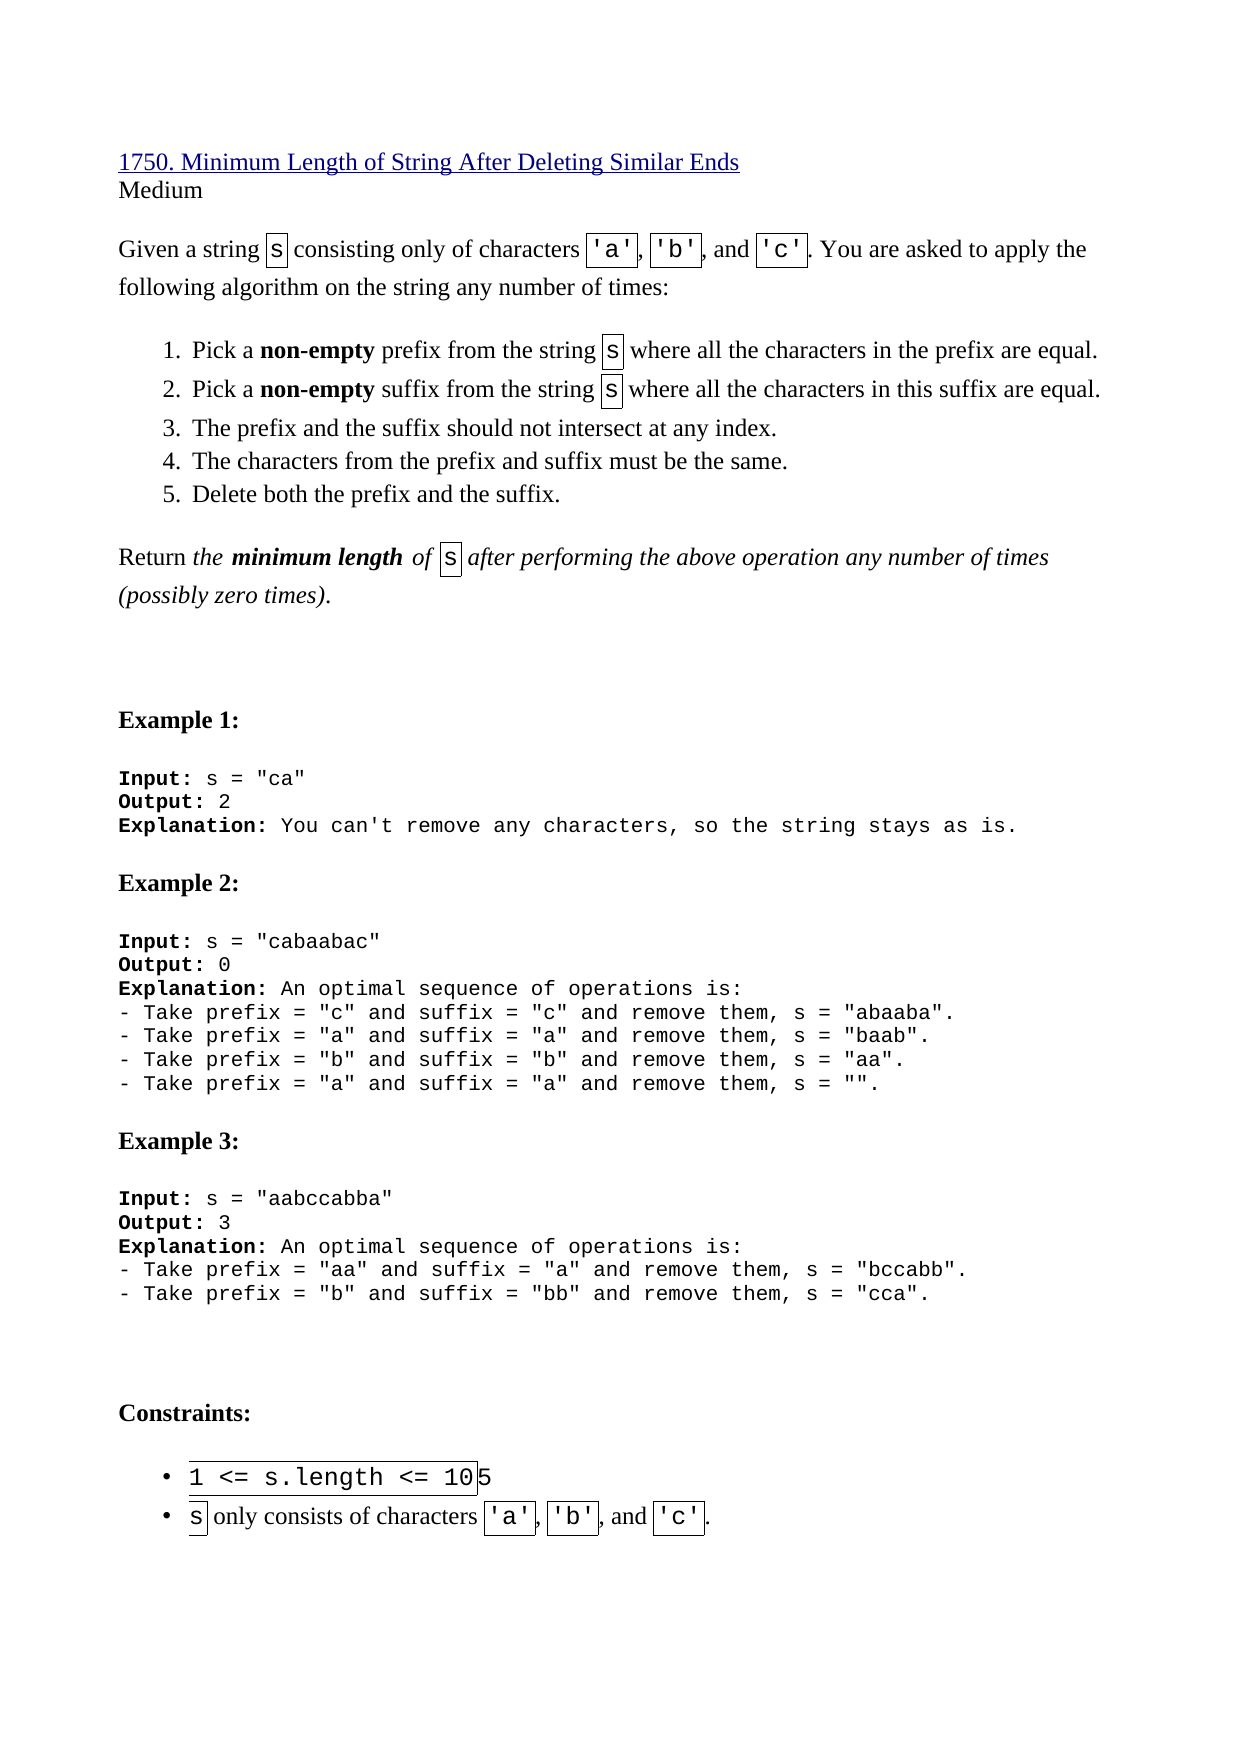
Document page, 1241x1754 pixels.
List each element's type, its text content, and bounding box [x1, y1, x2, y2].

text - Take prefix = "b" and suffix = "bb" and remove them, s = "cca". [118, 1283, 1122, 1307]
list Delete both the prefix and the suffix. [162, 479, 1122, 508]
list s only consists of characters 'a', 'b', and 'c'. [208, 1501, 484, 1535]
list Pick a non-empty prefix from the string s where all the characters in the prefix are equal. [162, 334, 602, 369]
text Medium [118, 176, 1122, 204]
text Example 3: [118, 1126, 1122, 1154]
text Explanation: You can't remove any characters, so the string stays as is. [118, 815, 1122, 839]
list Pick a non-empty suffix from the string s where all the characters in this suffix are equal. [162, 374, 601, 408]
text - Take prefix = "aa" and suffix = "a" and remove them, s = "bccabb". [118, 1259, 1122, 1283]
text Input: s = "ca" [118, 768, 1122, 792]
list s only consists of characters 'a', 'b', and 'c'. [654, 1502, 704, 1535]
text Given a string s consisting only of characters 'a', 'b', and 'c'. You are asked to apply the following algorithm on the string any number of times: [118, 233, 1122, 301]
text Output: 3 [118, 1212, 1122, 1236]
text - Take prefix = "b" and suffix = "b" and remove them, s = "aa". [118, 1049, 1122, 1073]
text Example 1: [118, 705, 1122, 734]
list s only consists of characters 'a', 'b', and 'c'. [599, 1501, 653, 1535]
text - Take prefix = "a" and suffix = "a" and remove them, s = "". [118, 1073, 1122, 1096]
text Explanation: An optimal sequence of operations is: [118, 1236, 1122, 1259]
text Example 2: [118, 868, 1122, 897]
text Output: 0 [118, 954, 1122, 978]
list The prefix and the suffix should not intersect at any index. [162, 413, 1122, 442]
text Explanation: An optimal sequence of operations is: [118, 978, 1122, 1002]
list Pick a non-empty suffix from the string s where all the characters in this suffix are equal. [623, 374, 1122, 408]
text Return the minimum length of s after performing the above operation any number of times (possibly zero times). [118, 542, 1122, 609]
text Output: 2 [118, 792, 1122, 815]
text Constraints: [118, 1398, 1122, 1427]
list s only consists of characters 'a', 'b', and 'c'. [705, 1501, 1122, 1535]
text Input: s = "cabaabac" [118, 931, 1122, 954]
list Pick a non-empty prefix from the string s where all the characters in the prefix are equal. [624, 334, 1122, 369]
list 1 <= s.length <= 105 [478, 1461, 1122, 1495]
text - Take prefix = "c" and suffix = "c" and remove them, s = "abaaba". [118, 1002, 1122, 1025]
list s only consists of characters 'a', 'b', and 'c'. [485, 1502, 535, 1535]
list 1 <= s.length <= 105 [162, 1461, 477, 1495]
text Input: s = "aabccabba" [118, 1188, 1122, 1212]
text - Take prefix = "a" and suffix = "a" and remove them, s = "baab". [118, 1025, 1122, 1049]
list The characters from the prefix and suffix must be the same. [162, 446, 1122, 475]
text 1750. Minimum Length of String After Deleting Similar Ends [118, 147, 1122, 176]
list s only consists of characters 'a', 'b', and 'c'. [548, 1502, 598, 1535]
list s only consists of characters 'a', 'b', and 'c'. [162, 1501, 207, 1535]
